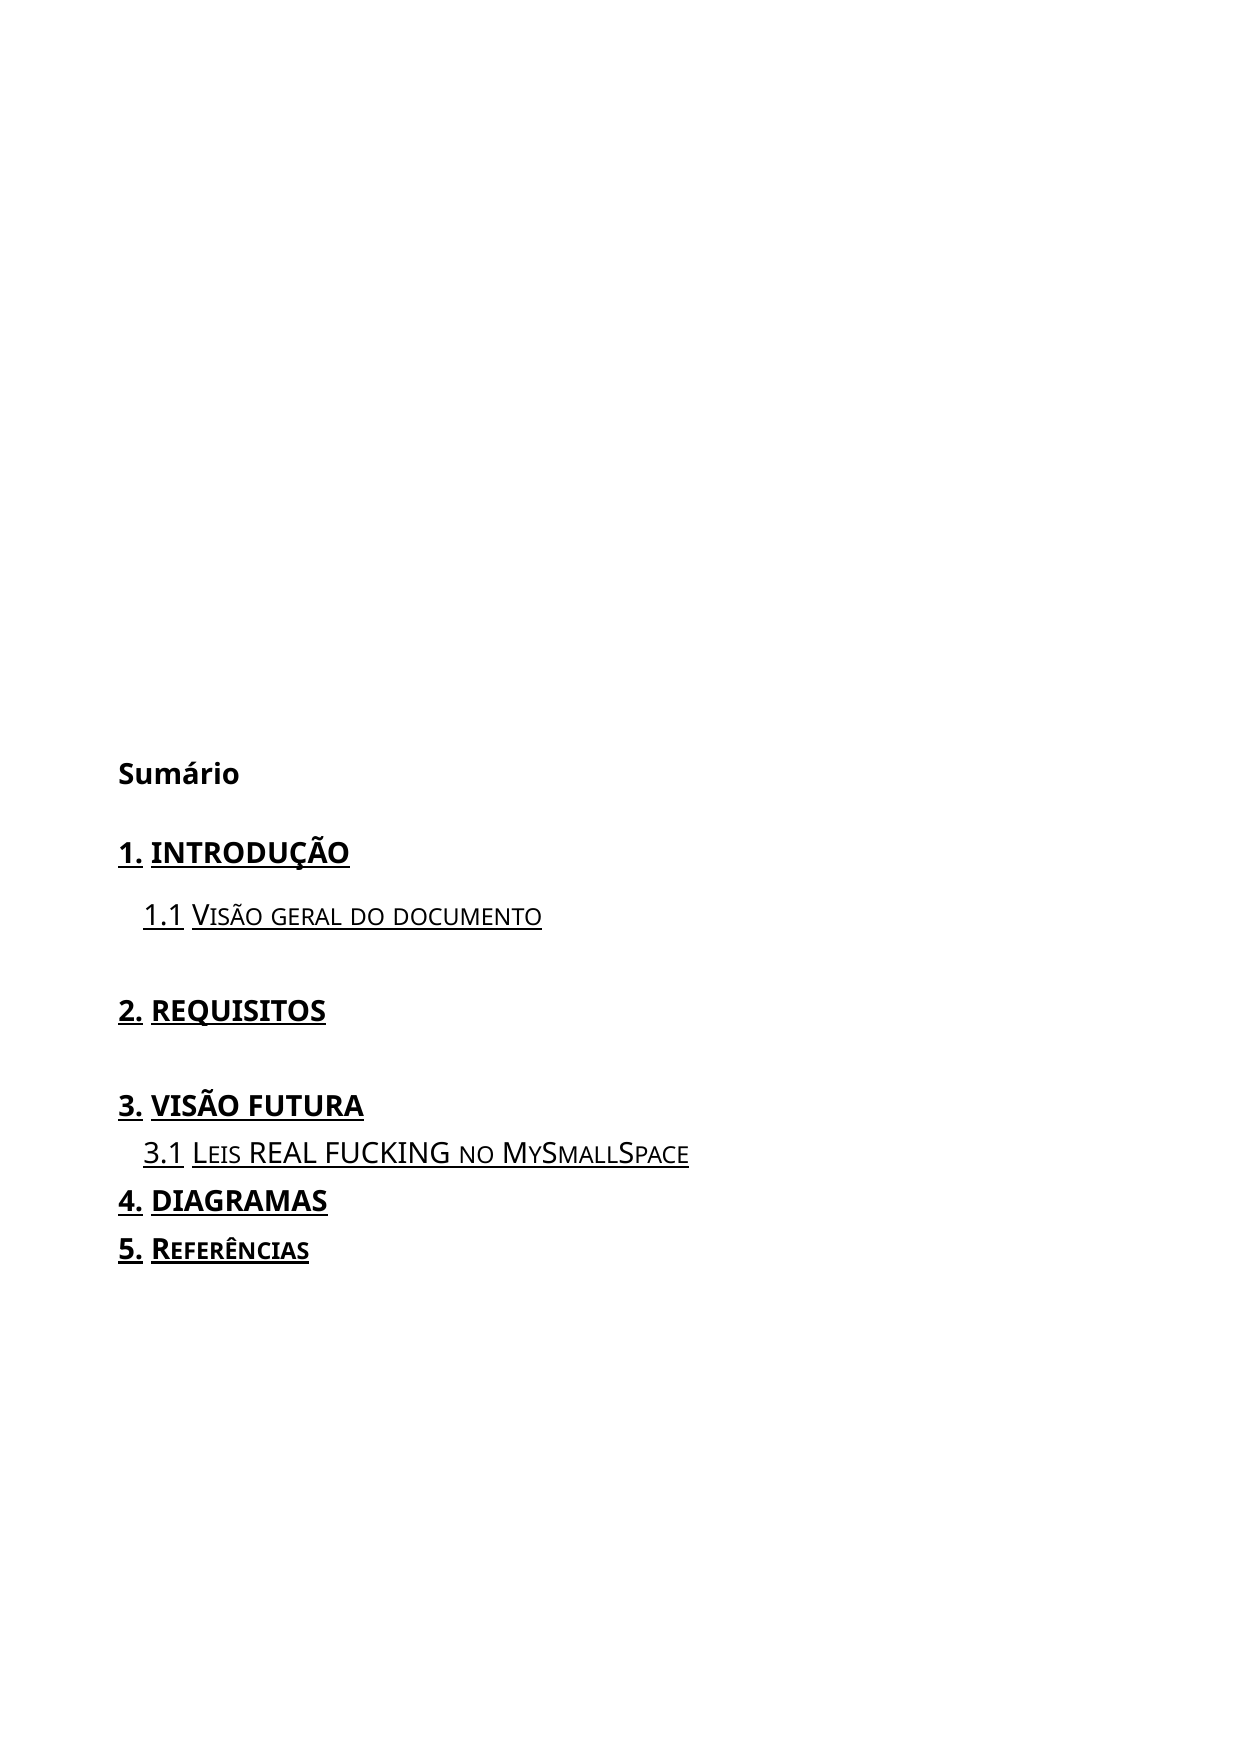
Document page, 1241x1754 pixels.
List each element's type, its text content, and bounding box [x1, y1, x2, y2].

text 1.1 Visão geral do documento [143, 895, 1122, 934]
text 2. REQUISITOS [118, 990, 1122, 1029]
text 1. INTRODUÇÃO [118, 832, 1122, 872]
text Sumário [118, 753, 1122, 793]
text 3. VISÃO FUTURA [118, 1085, 1122, 1125]
text 3.1 Leis REAL FUCKING no MySmallSpace [143, 1133, 1122, 1172]
text 5. Referências [118, 1228, 1122, 1268]
text 4. DIAGRAMAS [118, 1180, 1122, 1220]
